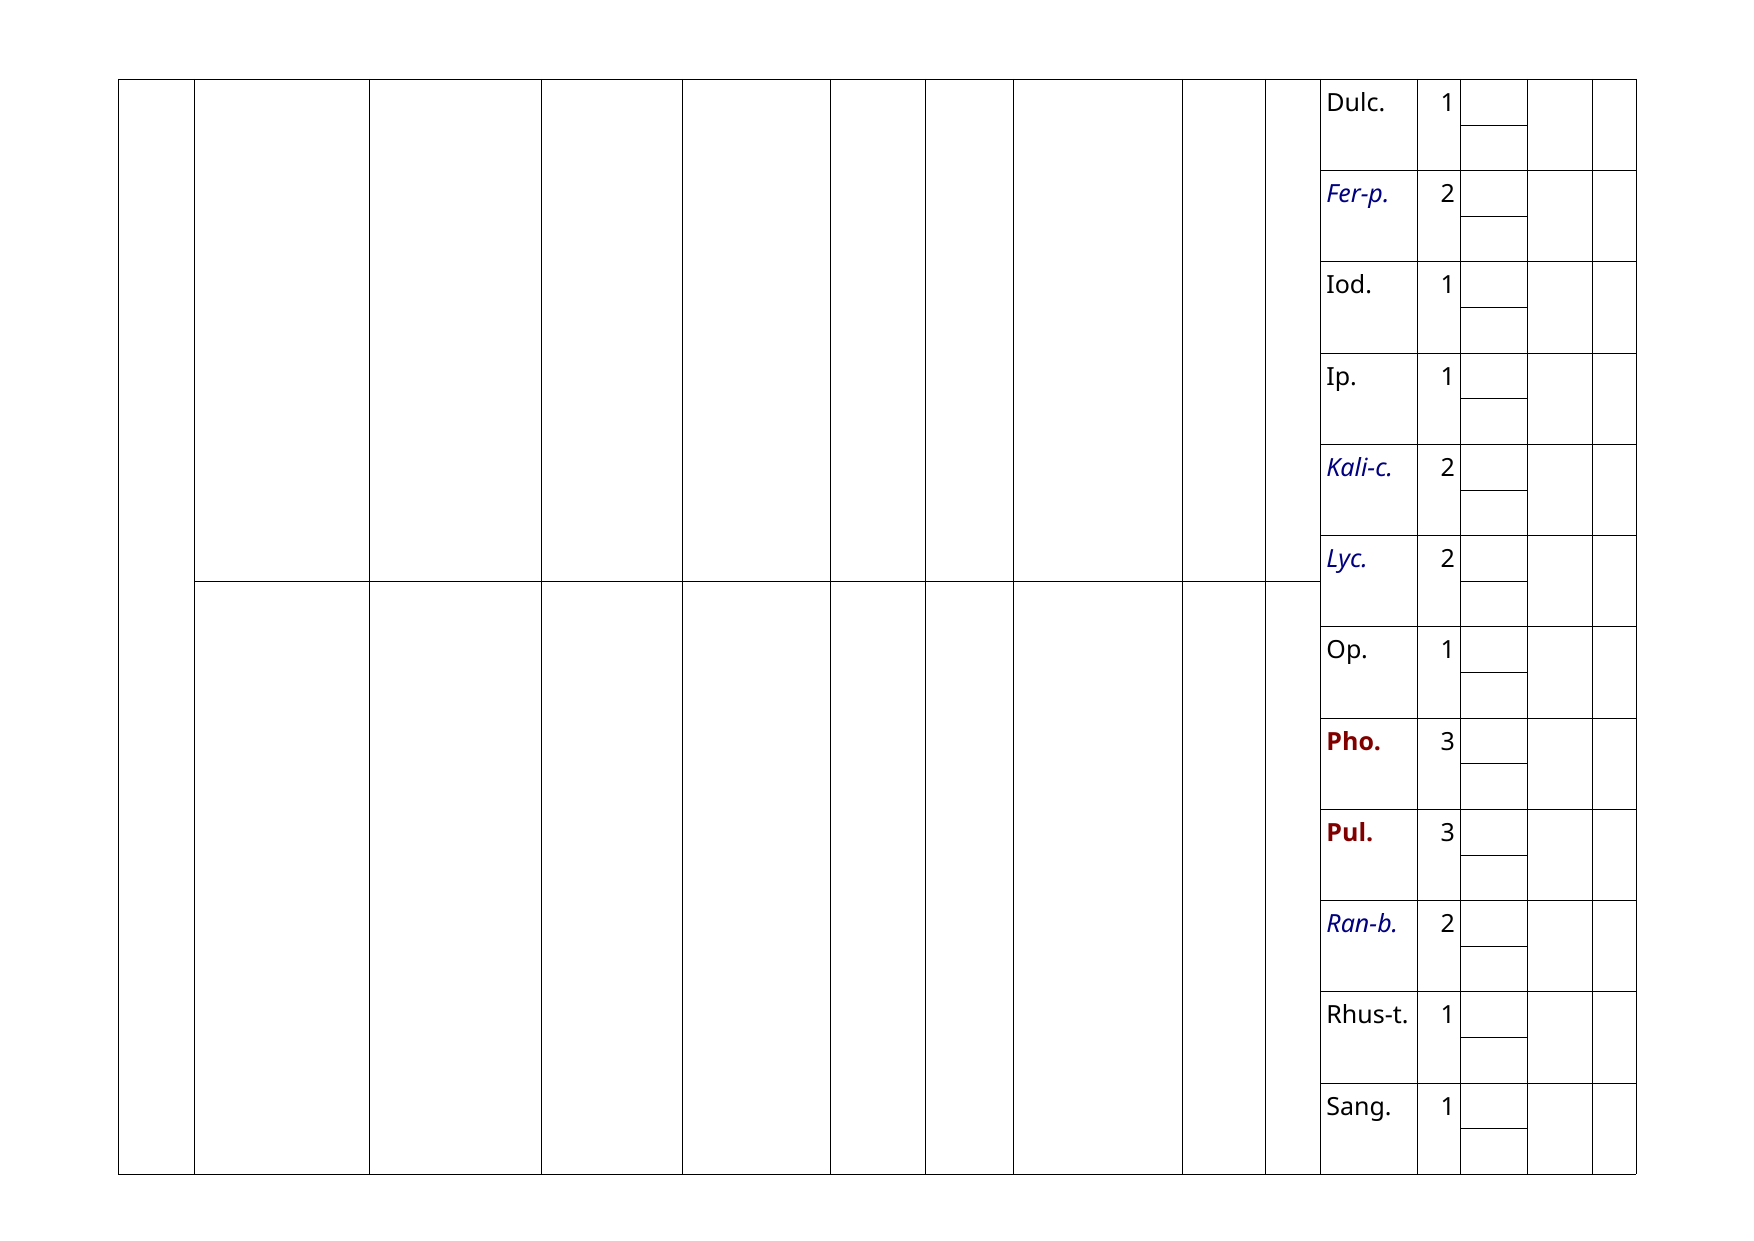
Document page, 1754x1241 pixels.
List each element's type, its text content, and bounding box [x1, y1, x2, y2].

table_cell 1 [1418, 627, 1460, 718]
table_cell [1593, 627, 1636, 718]
table_cell Op. [1321, 627, 1417, 718]
table_cell [1593, 171, 1636, 261]
table_cell [1593, 719, 1636, 809]
table_cell [1461, 217, 1527, 261]
table_cell Sang. [1321, 1084, 1417, 1174]
table_cell [831, 80, 925, 581]
table_cell [1461, 80, 1527, 124]
table_cell [1461, 399, 1527, 444]
table_cell [1528, 719, 1592, 809]
table_cell [1461, 992, 1527, 1037]
table_cell [1461, 262, 1527, 307]
table_cell [1593, 354, 1636, 444]
table_cell [1461, 719, 1527, 763]
table_cell [1593, 1084, 1636, 1174]
table_cell [1461, 627, 1527, 672]
table_cell [683, 80, 830, 581]
table_cell [1461, 582, 1527, 626]
table_cell [1461, 491, 1527, 535]
table_cell [1528, 262, 1592, 353]
table_cell [1593, 536, 1636, 626]
table_cell [1461, 947, 1527, 991]
table_cell [1461, 856, 1527, 900]
table_cell [1528, 992, 1592, 1083]
table_cell [1461, 810, 1527, 854]
table_cell [1528, 901, 1592, 991]
table_cell Pho. [1321, 719, 1417, 809]
table_cell [683, 582, 830, 1174]
table_cell [831, 582, 925, 1174]
table_cell Pul. [1321, 810, 1417, 900]
table_cell Ip. [1321, 354, 1417, 444]
table_cell [1266, 582, 1320, 1174]
table_cell [1461, 445, 1527, 489]
table_cell 1 [1418, 992, 1460, 1083]
table_cell [1528, 171, 1592, 261]
table_cell 1 [1418, 1084, 1460, 1174]
table_cell [195, 80, 369, 581]
table_cell [1461, 1038, 1527, 1083]
table_cell Kali-c. [1321, 445, 1417, 535]
table_cell Dulc. [1321, 80, 1417, 170]
table_cell [1461, 673, 1527, 718]
table_cell [1593, 810, 1636, 900]
table_cell [370, 80, 541, 581]
table_cell Rhus-t. [1321, 992, 1417, 1083]
table_cell 2 [1418, 536, 1460, 626]
table_cell [370, 582, 541, 1174]
table_cell [1461, 536, 1527, 581]
table_cell [1014, 582, 1182, 1174]
table_cell [542, 582, 682, 1174]
table_cell 2 [1418, 901, 1460, 991]
table_cell [1461, 901, 1527, 946]
table_cell [1461, 126, 1527, 170]
table_cell [1183, 582, 1265, 1174]
table_cell [1014, 80, 1182, 581]
table_cell [1461, 308, 1527, 353]
table_cell [1593, 262, 1636, 353]
table_cell [1528, 1084, 1592, 1174]
table_cell 2 [1418, 445, 1460, 535]
table_cell [1266, 80, 1320, 581]
table_cell Ran-b. [1321, 901, 1417, 991]
table_cell 1 [1418, 262, 1460, 353]
table_cell [1528, 354, 1592, 444]
table_cell [1528, 80, 1592, 170]
table_cell 2 [1418, 171, 1460, 261]
table_cell [119, 80, 194, 1174]
table_cell [1528, 627, 1592, 718]
table_cell [195, 582, 369, 1174]
table_cell Lyc. [1321, 536, 1417, 626]
table_cell [1461, 1129, 1527, 1174]
table_cell Iod. [1321, 262, 1417, 353]
table_cell 3 [1418, 810, 1460, 900]
table_cell [1528, 810, 1592, 900]
table_cell [1461, 1084, 1527, 1128]
table_cell [926, 582, 1013, 1174]
table_cell 1 [1418, 80, 1460, 170]
table_cell [1593, 445, 1636, 535]
table_cell [1528, 536, 1592, 626]
table_cell [1183, 80, 1265, 581]
table_cell 3 [1418, 719, 1460, 809]
table_cell [1593, 901, 1636, 991]
table_cell [542, 80, 682, 581]
table_cell Fer-p. [1321, 171, 1417, 261]
table_cell [1461, 764, 1527, 809]
table_cell [1461, 354, 1527, 398]
table_cell 1 [1418, 354, 1460, 444]
table_cell [1593, 992, 1636, 1083]
table_cell [1461, 171, 1527, 216]
table_cell [1593, 80, 1636, 170]
table_cell [926, 80, 1013, 581]
table_cell [1528, 445, 1592, 535]
